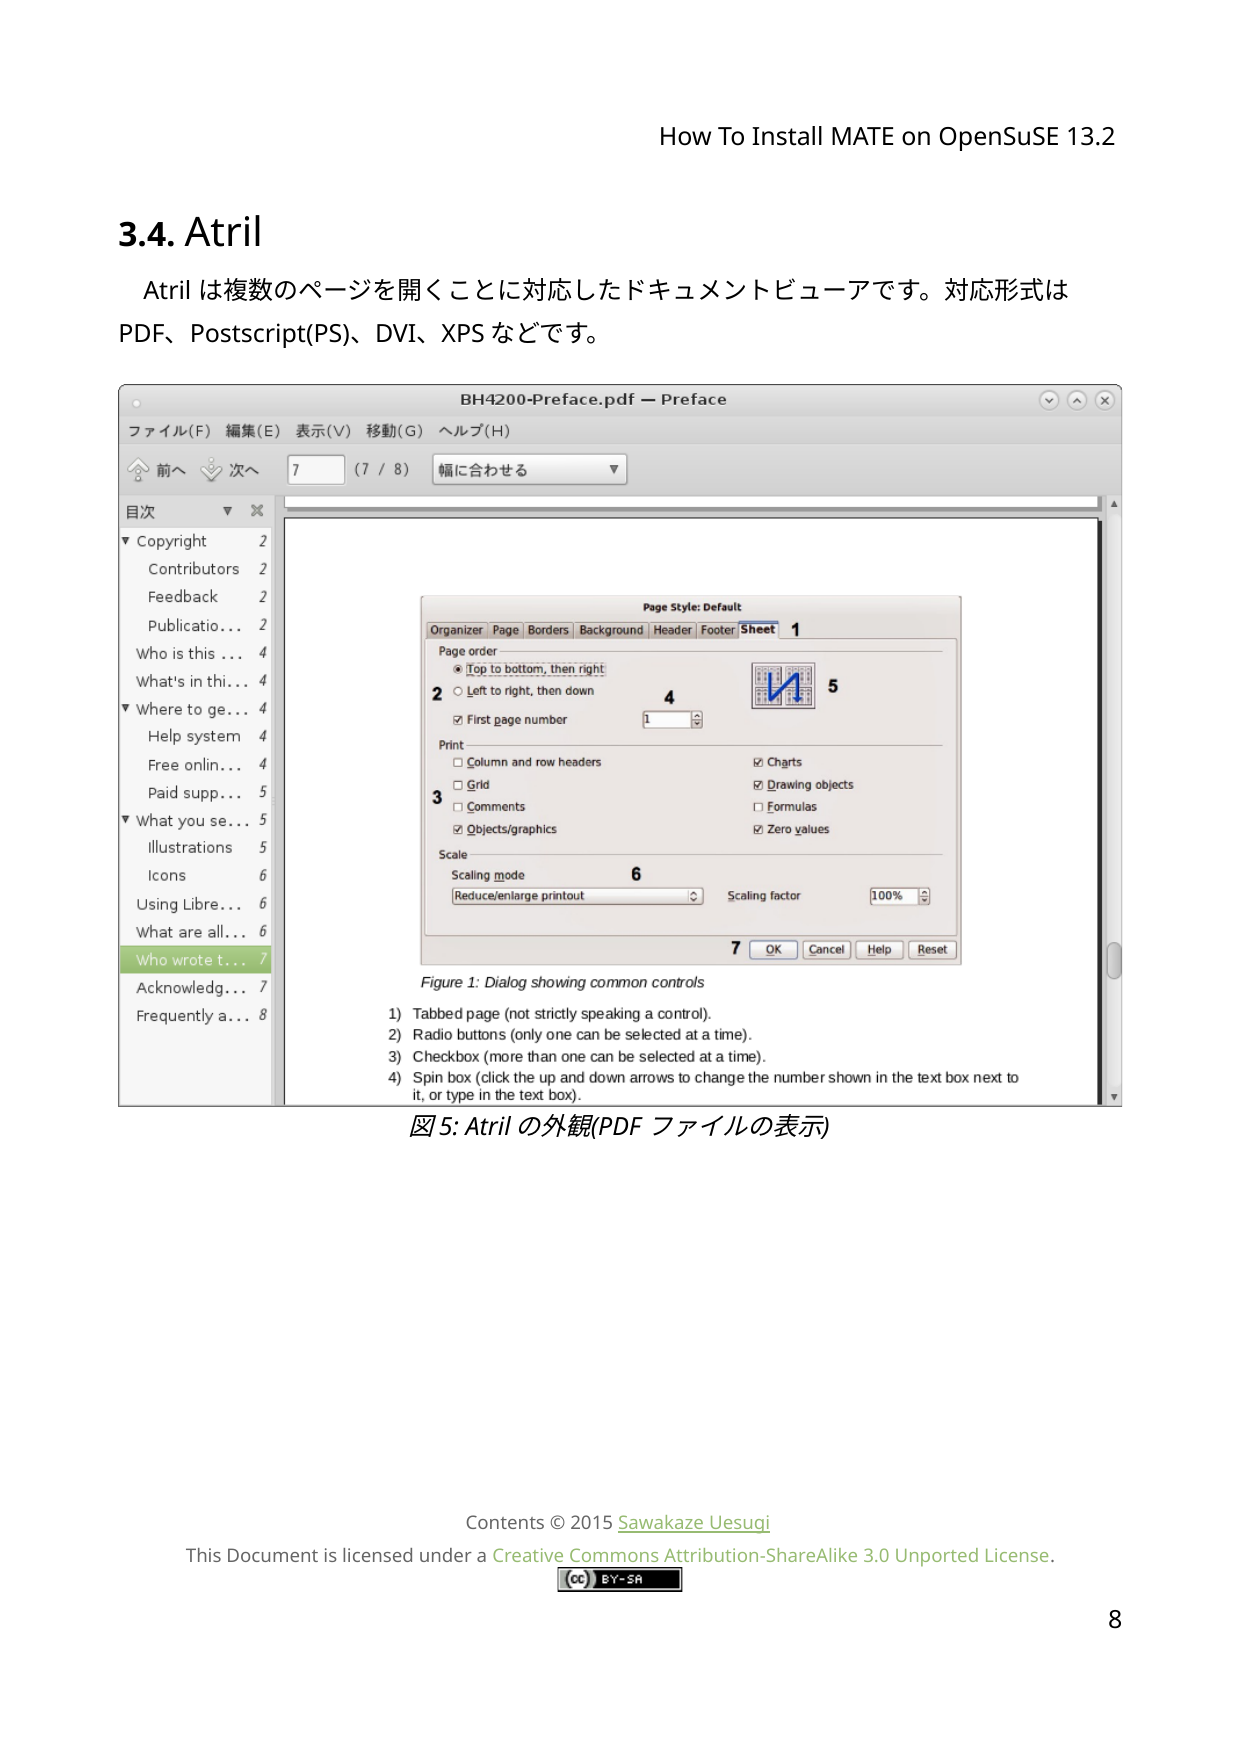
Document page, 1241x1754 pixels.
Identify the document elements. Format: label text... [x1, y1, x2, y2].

text 図 5: Atrilの外観(PDF ファイルの表示) [118, 1107, 1122, 1143]
picture [118, 384, 1123, 1107]
picture [557, 1567, 683, 1592]
subtitle 3.4. Atril [118, 202, 1122, 258]
text Atril は複数のページを開くことに対応したドキュメントビューアです。対応形式はPDF、Postscript(PS)、DVI、XPSなどです。 [118, 270, 1122, 350]
